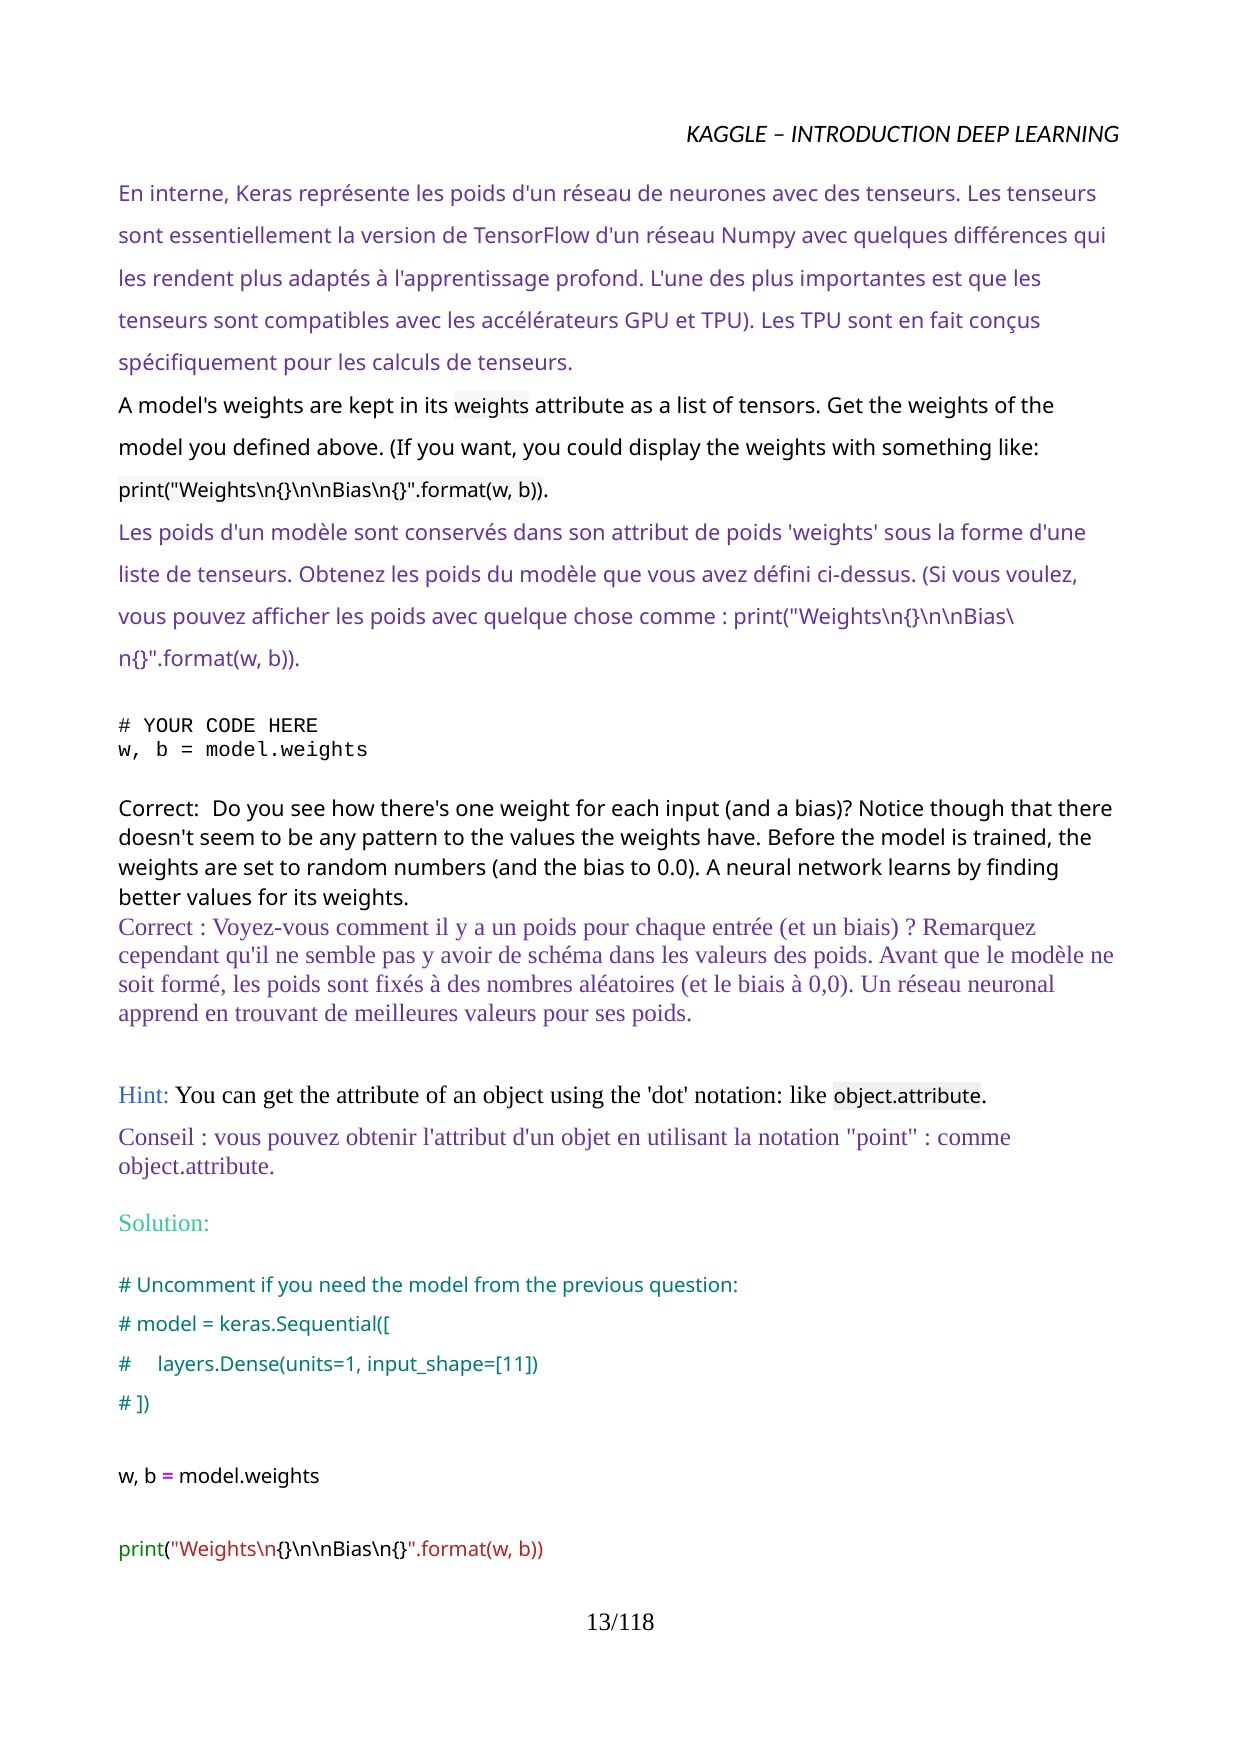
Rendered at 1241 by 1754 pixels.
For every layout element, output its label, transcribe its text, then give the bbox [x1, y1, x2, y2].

text # layers.Dense(units=1, input_shape=[11]) [118, 1349, 1122, 1377]
text w, b = model.weights [118, 739, 1122, 763]
text Conseil : vous pouvez obtenir l'attribut d'un objet en utilisant la notation "point" : comme object.attribute. [118, 1122, 1122, 1180]
text Correct : Voyez-vous comment il y a un poids pour chaque entrée (et un biais) ? Remarquez cependant qu'il ne semble pas y avoir de schéma dans les valeurs des poids. Avant que le modèle ne soit formé, les poids sont fixés à des nombres aléatoires (et le biais à 0,0). Un réseau neuronal apprend en trouvant de meilleures valeurs pour ses poids. [118, 912, 1122, 1027]
text # ]) [118, 1388, 1122, 1416]
text Les poids d'un modèle sont conservés dans son attribut de poids 'weights' sous la forme d'une liste de tenseurs. Obtenez les poids du modèle que vous avez défini ci-dessus. (Si vous voulez, vous pouvez afficher les poids avec quelque chose comme : print("Weights\n{}\n\nBias\n{}".format(w, b)). [118, 516, 1122, 673]
text # model = keras.Sequential([ [118, 1310, 1122, 1338]
text Correct: Do you see how there's one weight for each input (and a bias)? Notice though that there doesn't seem to be any pattern to the values the weights have. Before the model is trained, the weights are set to random numbers (and the bias to 0.0). A neural network learns by finding better values for its weights. [118, 792, 1122, 912]
text En interne, Keras représente les poids d'un réseau de neurones avec des tenseurs. Les tenseurs sont essentiellement la version de TensorFlow d'un réseau Numpy avec quelques différences qui les rendent plus adaptés à l'apprentissage profond. L'une des plus importantes est que les tenseurs sont compatibles avec les accélérateurs GPU et TPU). Les TPU sont en fait conçus spécifiquement pour les calculs de tenseurs. [118, 178, 1122, 377]
text # Uncomment if you need the model from the previous question: [118, 1271, 1122, 1298]
text Hint: You can get the attribute of an object using the 'dot' notation: like object.attribute. [118, 1080, 1122, 1110]
text w, b = model.weights [118, 1461, 1122, 1489]
text print("Weights\n{}\n\nBias\n{}".format(w, b)) [118, 1534, 1122, 1562]
text A model's weights are kept in its weights attribute as a list of tensors. Get the weights of the model you defined above. (If you want, you could display the weights with something like: print("Weights\n{}\n\nBias\n{}".format(w, b)). [118, 389, 1122, 504]
text # YOUR CODE HERE [118, 715, 1122, 739]
text Solution: [118, 1208, 1122, 1237]
